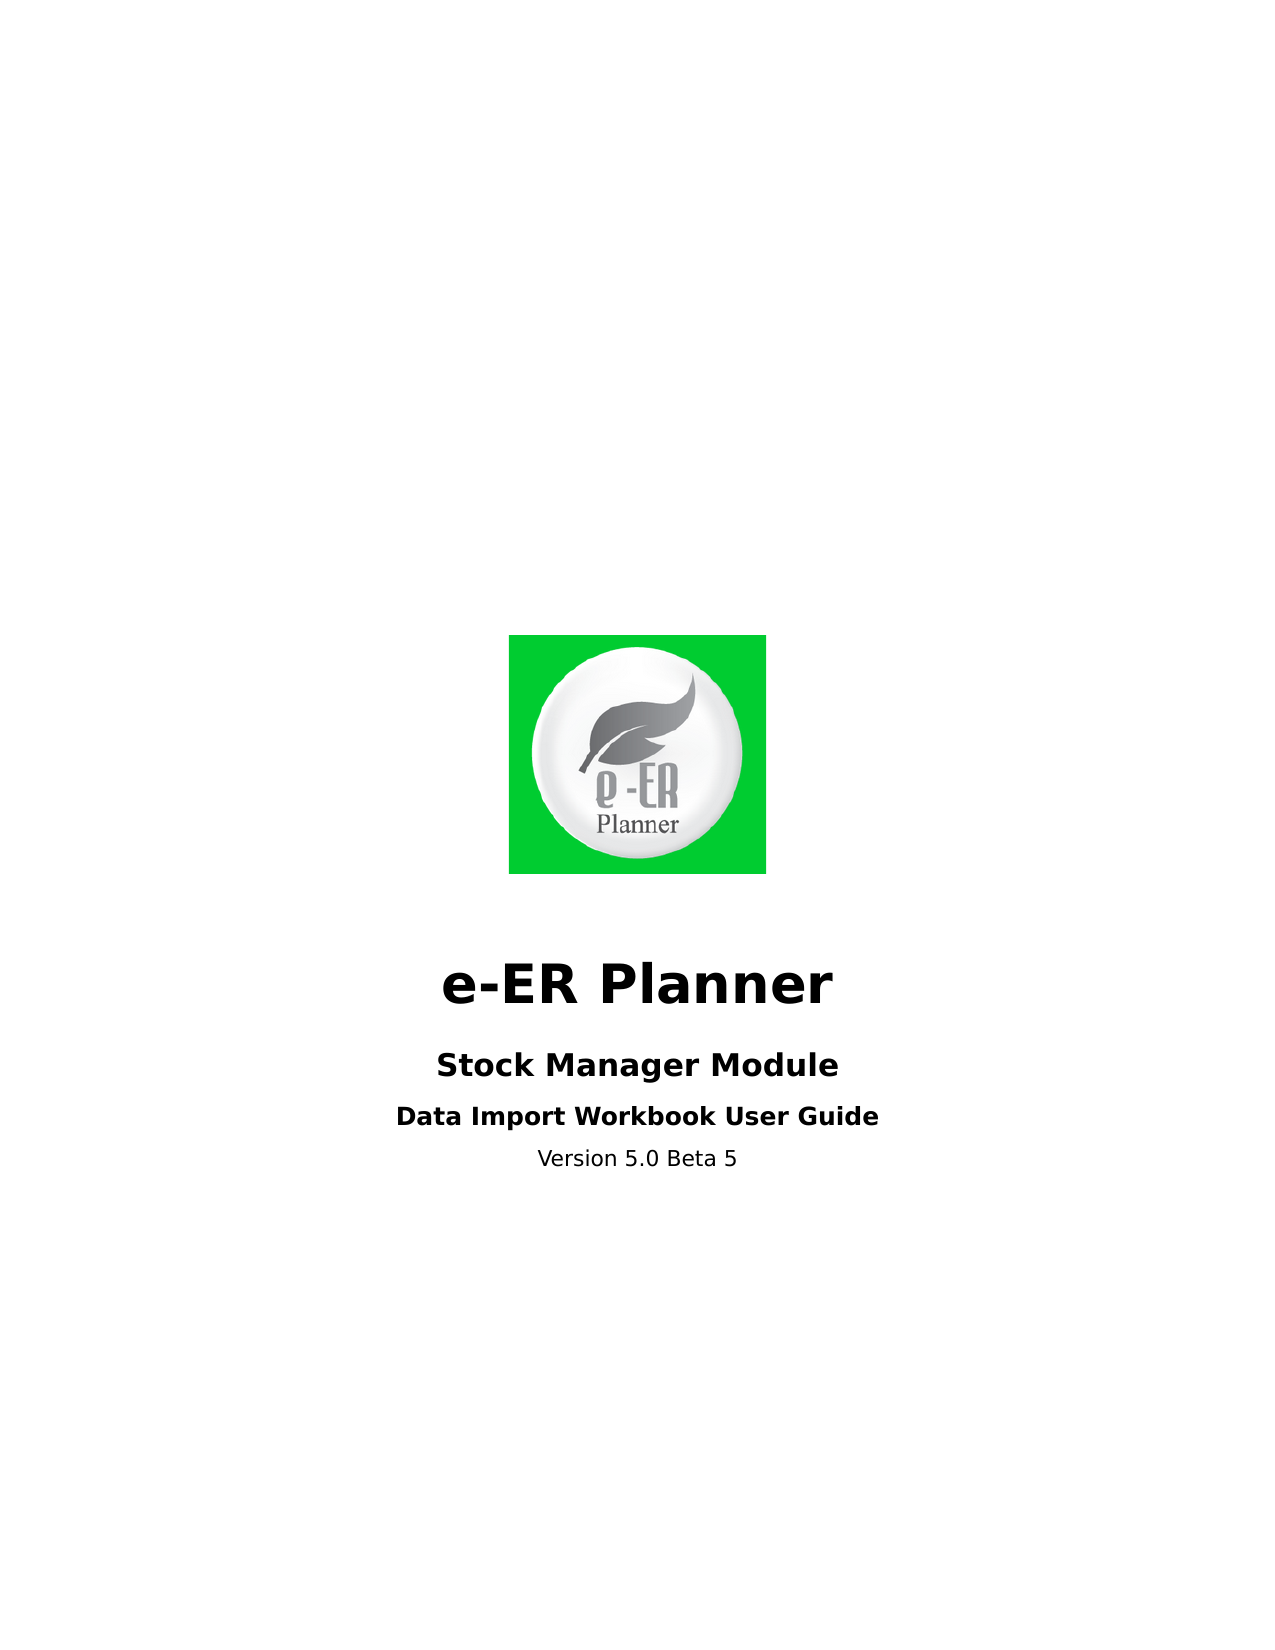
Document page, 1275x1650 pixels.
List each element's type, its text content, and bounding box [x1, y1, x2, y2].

text Stock Manager Module [118, 1048, 1157, 1084]
text e-ER Planner [118, 953, 1157, 1016]
picture [508, 635, 767, 874]
text Data Import Workbook User Guide [118, 1102, 1157, 1131]
text Version 5.0 Beta 5 [118, 1146, 1157, 1171]
